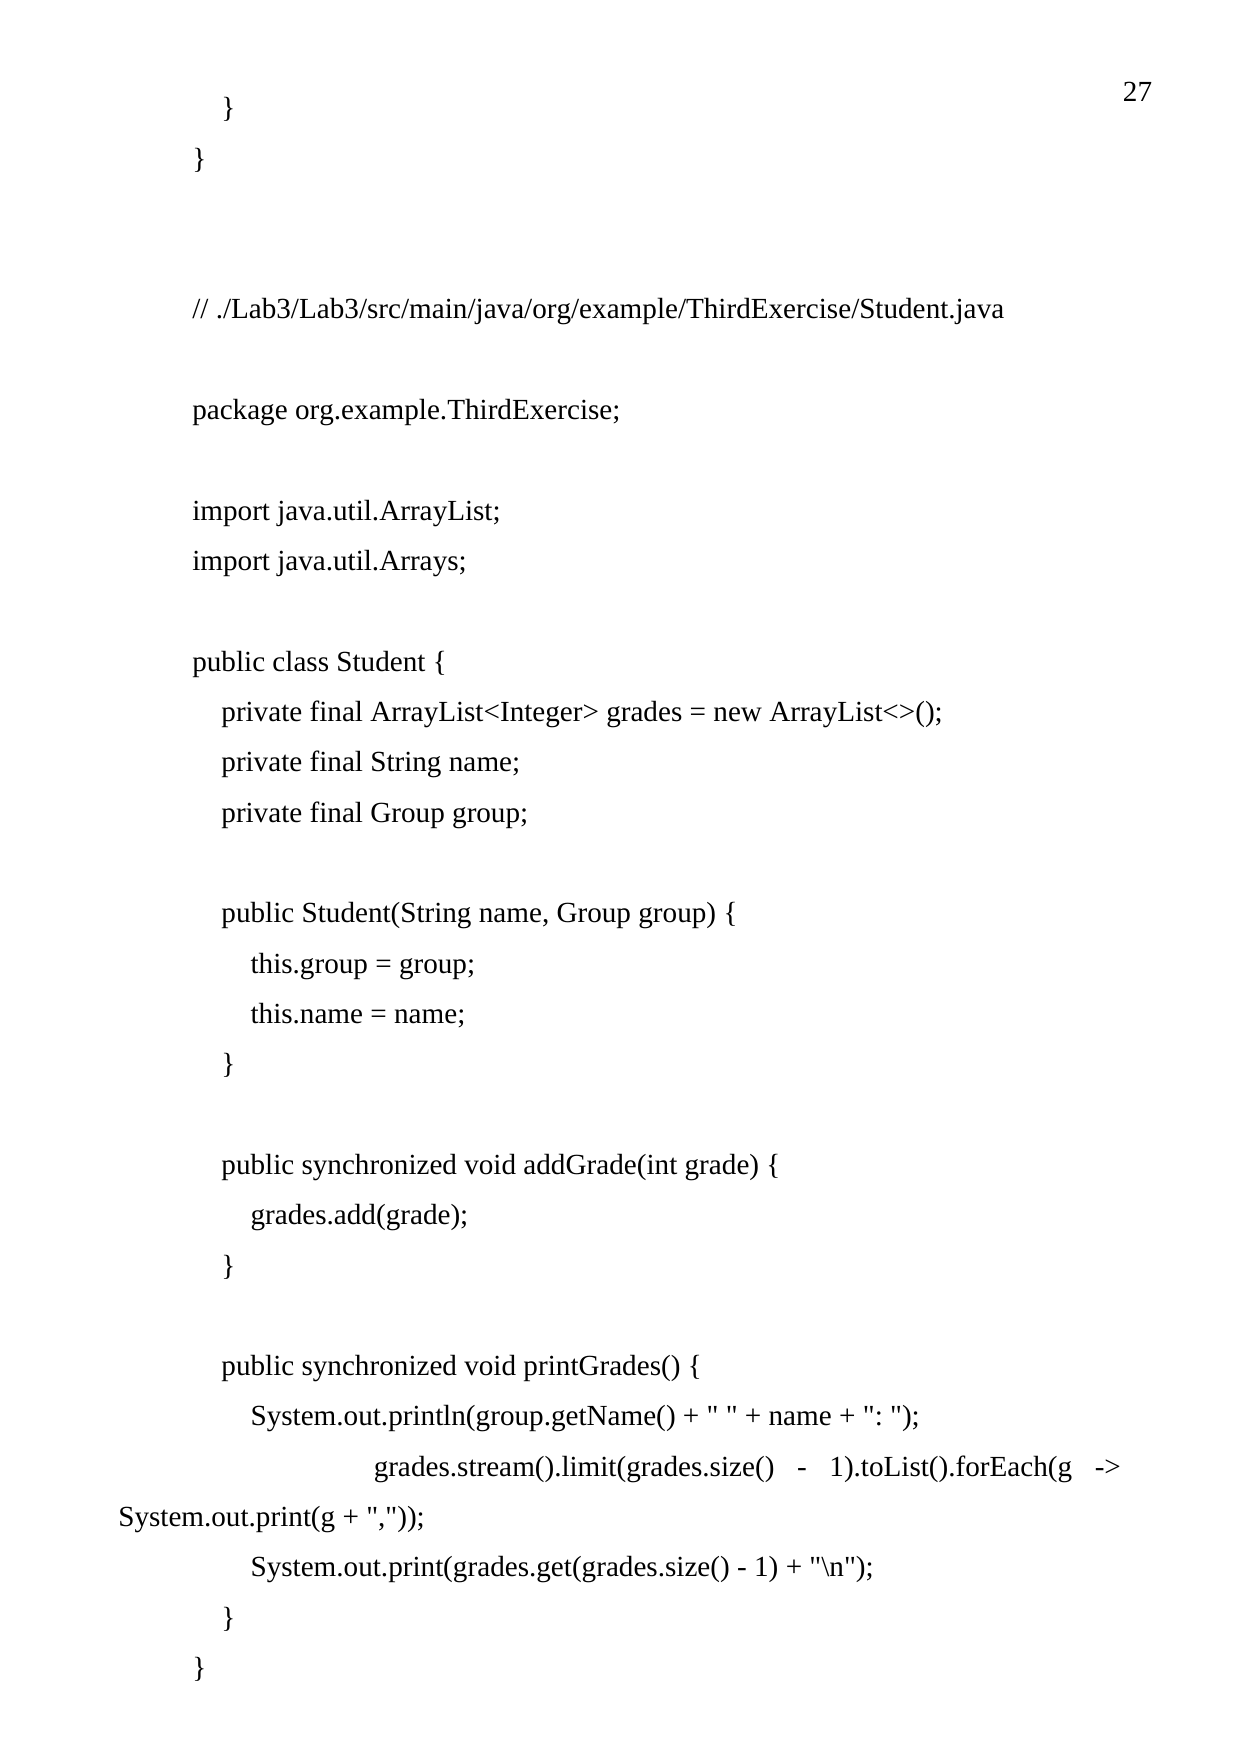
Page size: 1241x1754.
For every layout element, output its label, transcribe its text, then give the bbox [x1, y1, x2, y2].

text public synchronized void printGrades() { [118, 1348, 1122, 1382]
text System.out.print(grades.get(grades.size() - 1) + "\n"); [118, 1549, 1122, 1583]
text public synchronized void addGrade(int grade) { [118, 1147, 1122, 1181]
text } [118, 1046, 1122, 1080]
text import java.util.ArrayList; [118, 493, 1122, 526]
text this.name = name; [118, 996, 1122, 1029]
text public Student(String name, Group group) { [118, 895, 1122, 929]
text package org.example.ThirdExercise; [118, 392, 1122, 426]
text } [118, 1600, 1122, 1633]
text } [118, 1650, 1122, 1684]
text } [118, 1248, 1122, 1281]
text private final Group group; [118, 795, 1122, 828]
text grades.add(grade); [118, 1197, 1122, 1231]
text } [118, 90, 1122, 124]
text System.out.println(group.getName() + " " + name + ": "); [118, 1398, 1122, 1432]
text // ./Lab3/Lab3/src/main/java/org/example/ThirdExercise/Student.java [118, 292, 1122, 325]
text private final ArrayList<Integer> grades = new ArrayList<>(); [118, 694, 1122, 728]
text } [118, 141, 1122, 174]
text this.group = group; [118, 946, 1122, 979]
text private final String name; [118, 744, 1122, 778]
text grades.stream().limit(grades.size() - 1).toList().forEach(g -> System.out.print(g + ",")); [118, 1449, 1122, 1533]
text public class Student { [118, 644, 1122, 677]
text import java.util.Arrays; [118, 543, 1122, 577]
